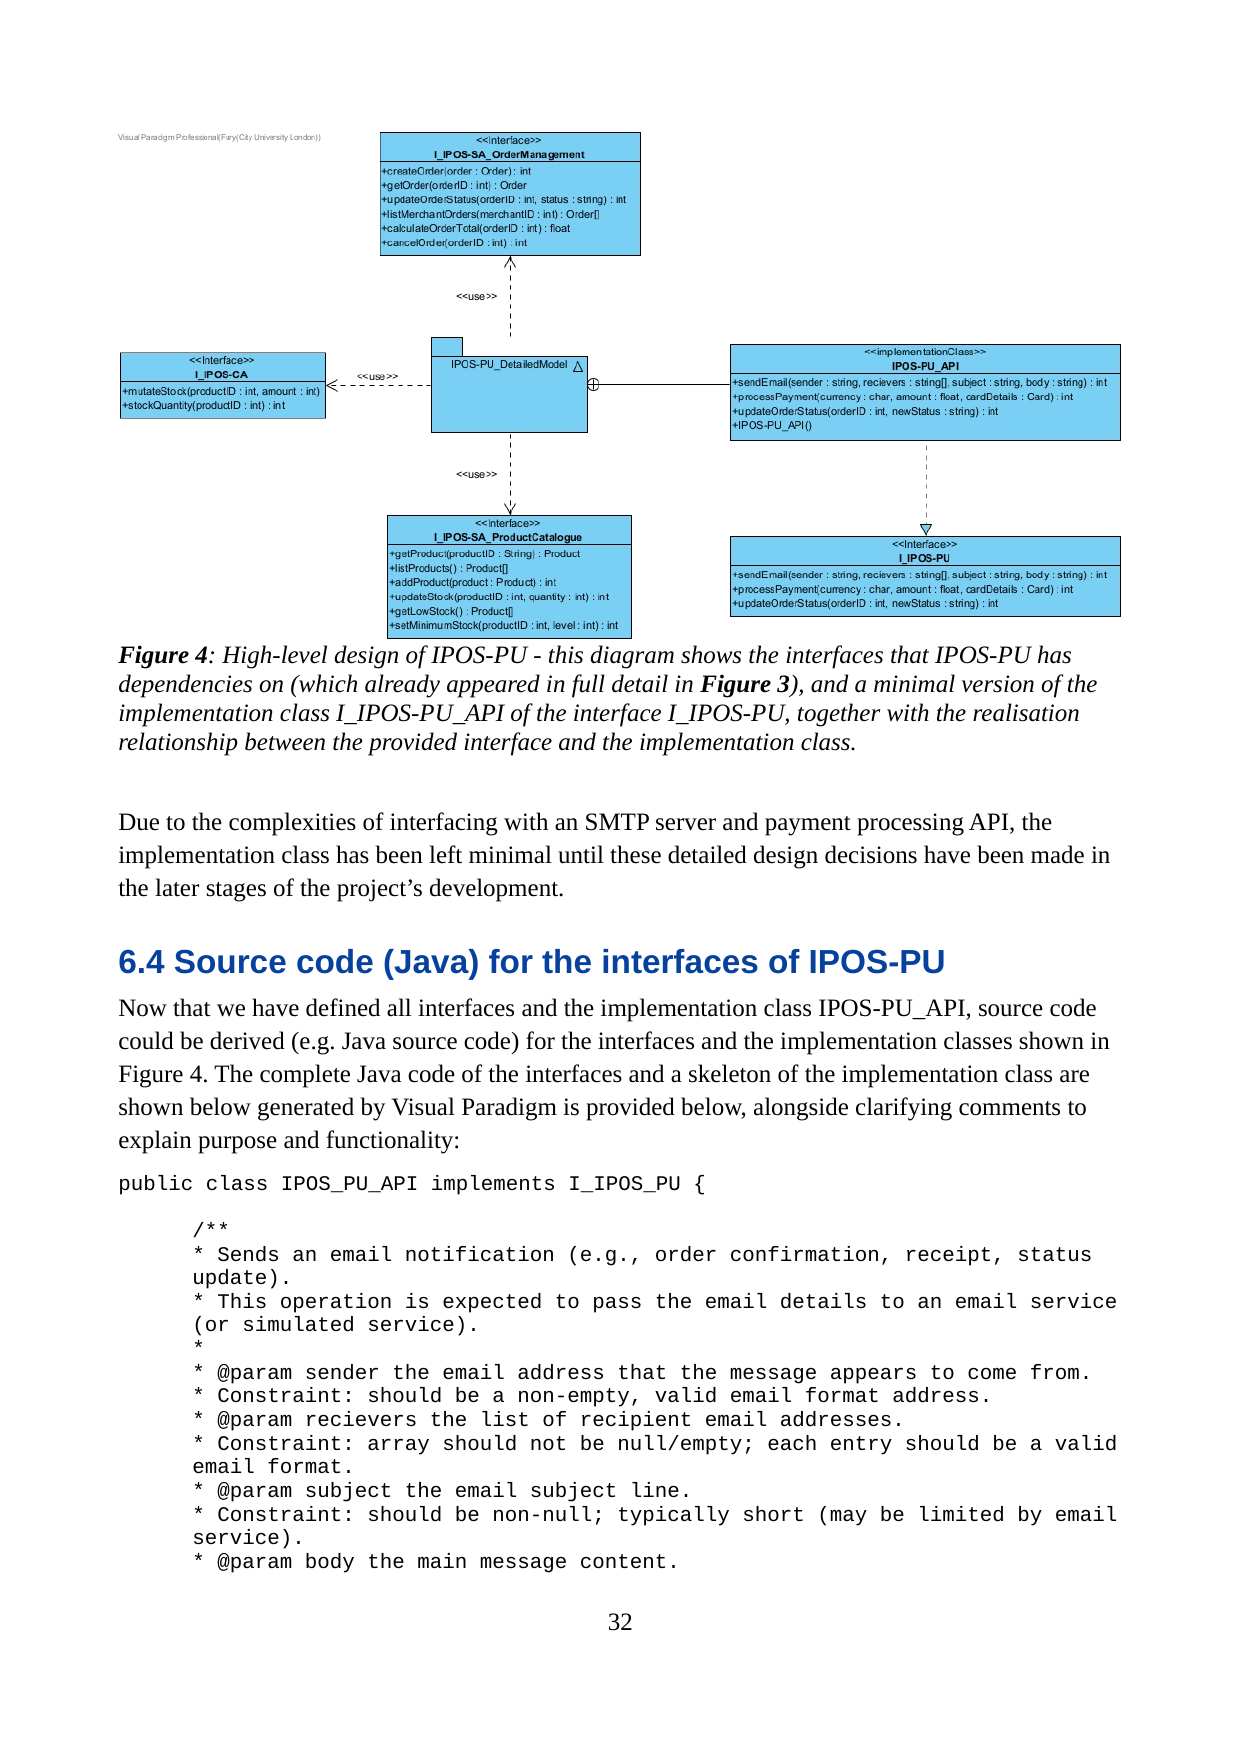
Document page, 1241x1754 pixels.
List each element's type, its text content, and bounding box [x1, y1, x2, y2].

text Now that we have defined all interfaces and the implementation class IPOS-PU_API, source code could be derived (e.g. Java source code) for the interfaces and the implementation classes shown in Figure 4. The complete Java code of the interfaces and a skeleton of the implementation class are shown below generated by Visual Paradigm is provided below, alongside clarifying comments to explain purpose and functionality: [118, 993, 1122, 1154]
subtitle Source code (Java) for the interfaces of IPOS-PU [118, 942, 1122, 980]
text public class IPOS_PU_API implements I_IPOS_PU { [118, 1173, 1122, 1196]
text /** * Sends an email notification (e.g., order confirmation, receipt, status update). * This operation is expected to pass the email details to an email service (or simulated service). * * @param sender the email address that the message appears to come from. * Constraint: should be a non-empty, valid email format address. * @param recievers the list of recipient email addresses. * Constraint: array should not be null/empty; each entry should be a valid email format. * @param subject the email subject line. * Constraint: should be non-null; typically short (may be limited by email service). * @param body the main message content. [118, 1196, 1122, 1574]
text Due to the complexities of interfacing with an SMTP server and payment processing API, the implementation class has been left minimal until these detailed design decisions have been made in the later stages of the project’s development. [118, 807, 1122, 902]
picture [118, 130, 1123, 641]
text Figure 4: High-level design of IPOS-PU - this diagram shows the interfaces that IPOS-PU has dependencies on (which already appeared in full detail in Figure 3), and a minimal version of the implementation class I_IPOS-PU_API of the interface I_IPOS-PU, together with the realisation relationship between the provided interface and the implementation class. [118, 641, 1122, 756]
